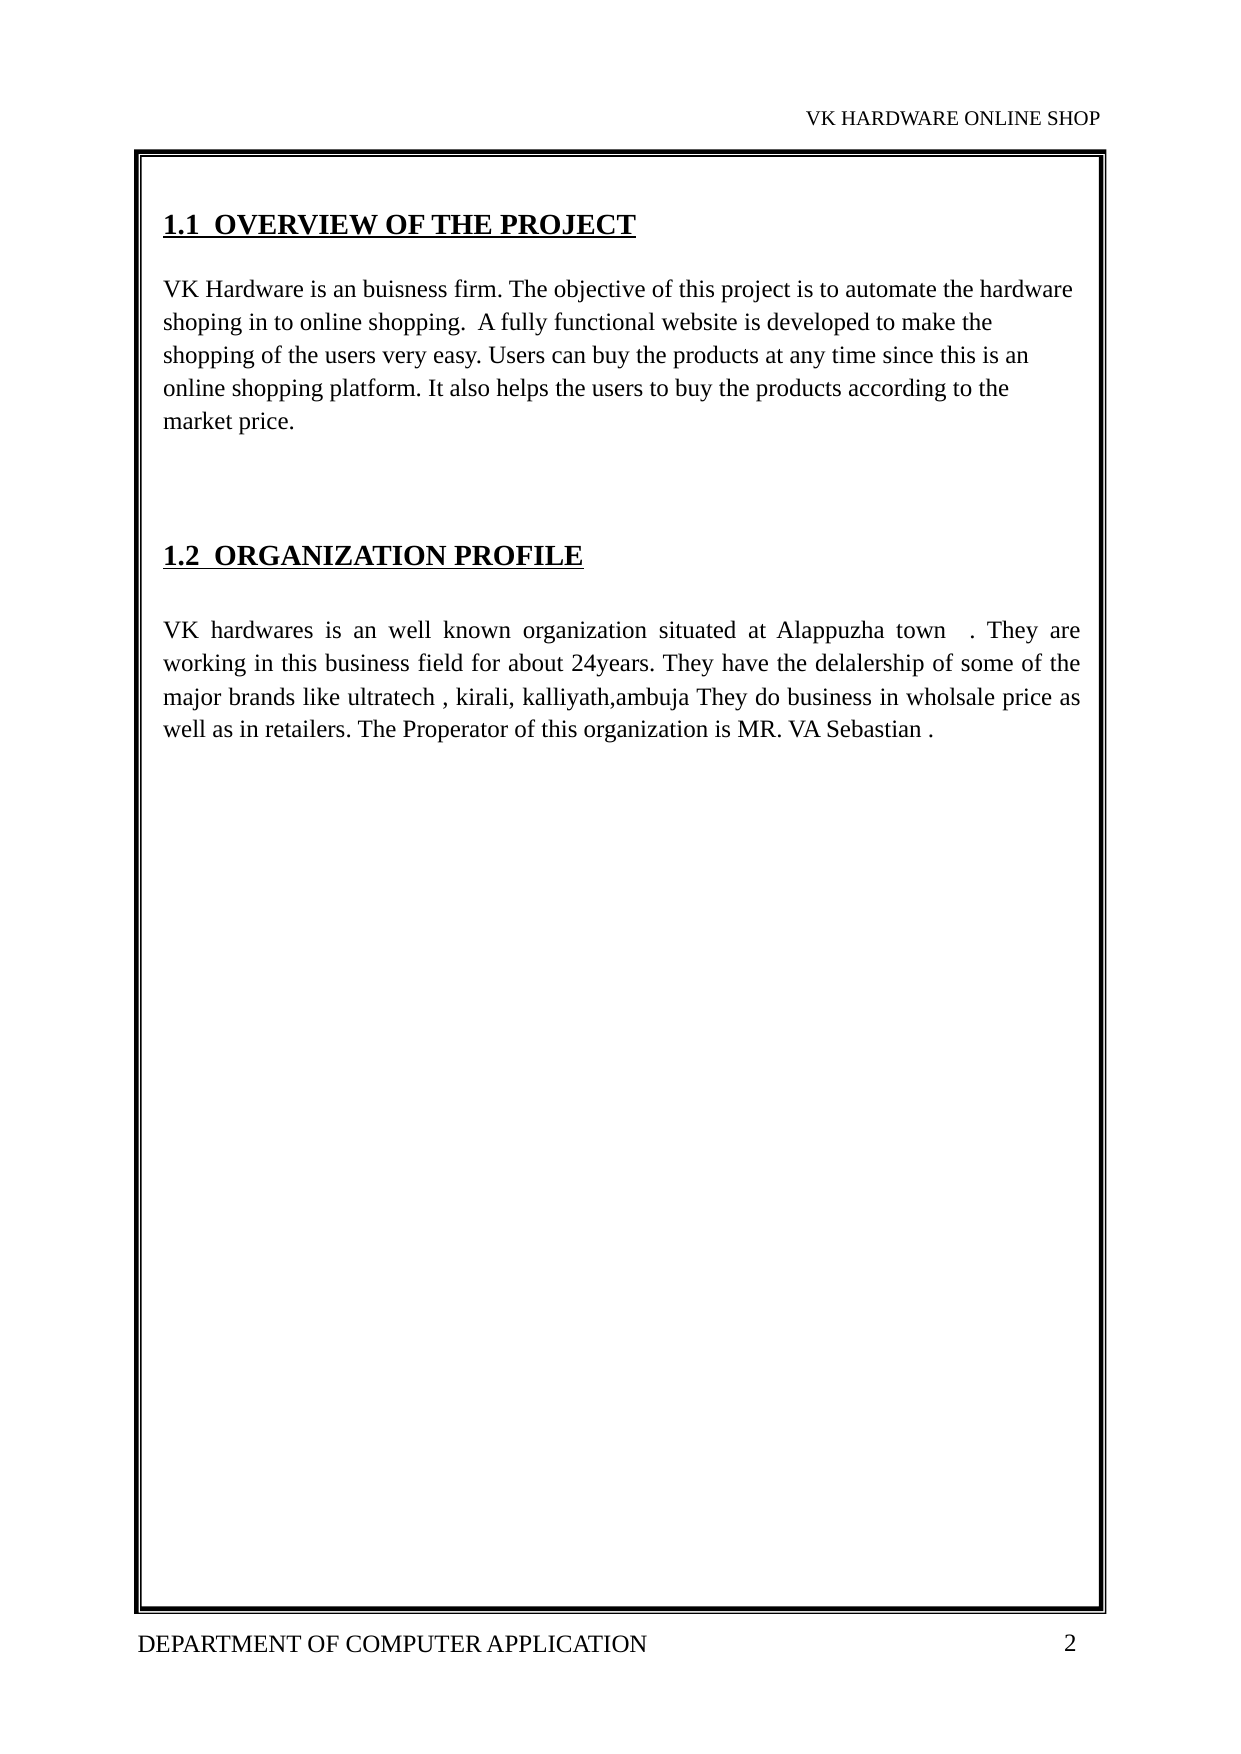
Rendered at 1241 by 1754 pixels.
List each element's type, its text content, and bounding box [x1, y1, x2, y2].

text VK hardwares is an well known organization situated at Alappuzha town . They are working in this business field for about 24years. They have the delalership of some of the major brands like ultratech , kirali, kalliyath,ambuja They do business in wholsale price as well as in retailers. The Properator of this organization is MR. VA Sebastian . [163, 616, 1082, 743]
text VK HARDWARE ONLINE SHOP [652, 106, 1100, 130]
text 1.2 ORGANIZATION PROFILE [163, 538, 1082, 572]
text VK Hardware is an buisness firm. The objective of this project is to automate the hardware shoping in to online shopping. A fully functional website is developed to make the shopping of the users very easy. Users can buy the products at any time since this is an online shopping platform. It also helps the users to buy the products according to the market price. [163, 274, 1082, 435]
text DEPARTMENT OF COMPUTER APPLICATION [137, 1629, 658, 1658]
text 2 [1064, 1628, 1095, 1657]
text 1.1 OVERVIEW OF THE PROJECT [163, 207, 1082, 241]
